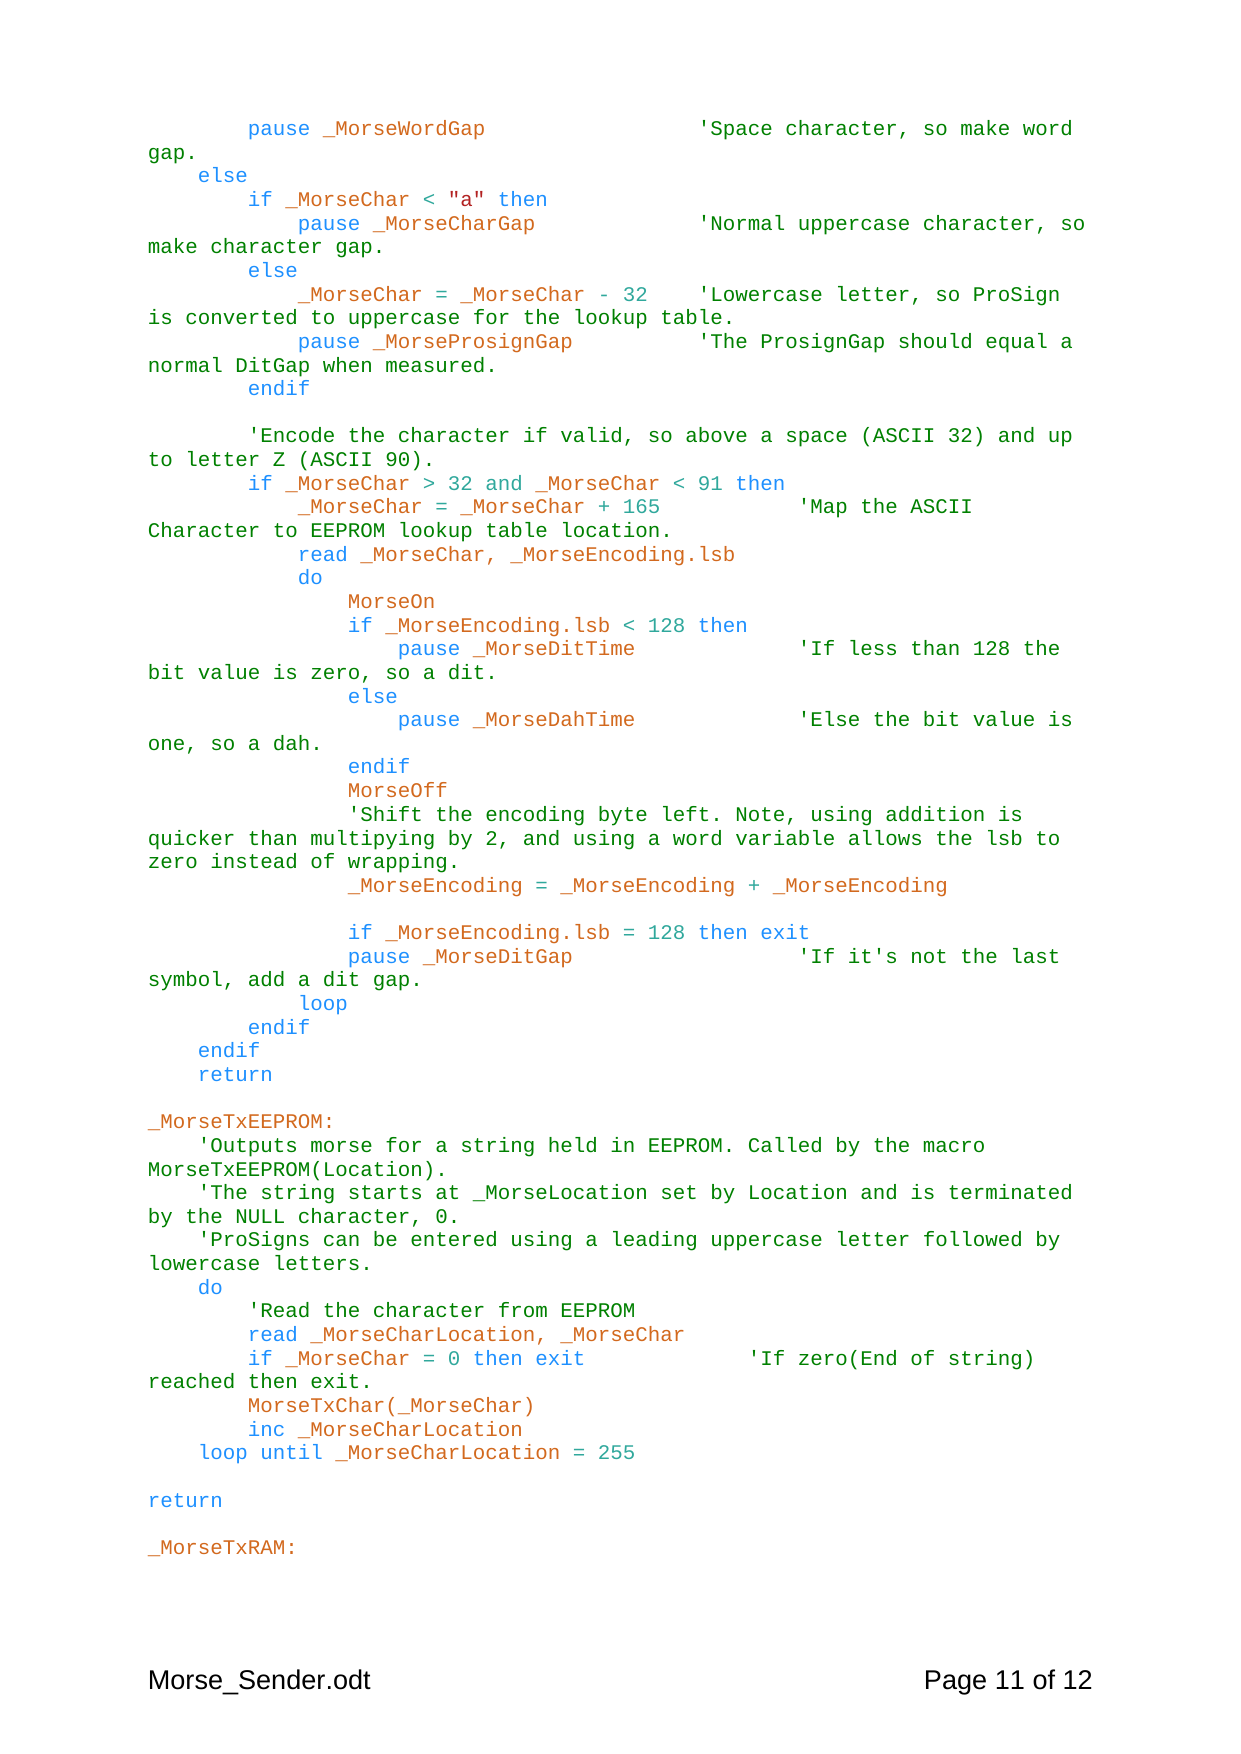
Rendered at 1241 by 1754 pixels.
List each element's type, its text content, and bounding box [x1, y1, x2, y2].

text inc _MorseCharLocation [148, 1419, 1093, 1442]
text if _MorseChar > 32 and _MorseChar < 91 then [148, 473, 1093, 496]
text endif [148, 378, 1093, 402]
text if _MorseEncoding.lsb = 128 then exit [148, 922, 1093, 946]
text else [148, 686, 1093, 709]
text else [148, 260, 1093, 284]
text loop [148, 993, 1093, 1017]
text MorseTxChar(_MorseChar) [148, 1395, 1093, 1419]
text endif [148, 757, 1093, 780]
text do [148, 567, 1093, 591]
text do [148, 1277, 1093, 1300]
text pause _MorseDahTime 'Else the bit value is one, so a dah. [148, 709, 1093, 757]
text if _MorseChar = 0 then exit 'If zero(End of string) reached then exit. [148, 1348, 1093, 1395]
text MorseOn [148, 591, 1093, 615]
text return [148, 1489, 1093, 1513]
text 'The string starts at _MorseLocation set by Location and is terminated by the NULL character, 0. [148, 1182, 1093, 1229]
text 'Outputs morse for a string held in EEPROM. Called by the macro MorseTxEEPROM(Location). [148, 1135, 1093, 1182]
text pause _MorseDitTime 'If less than 128 the bit value is zero, so a dit. [148, 638, 1093, 686]
text pause _MorseWordGap 'Space character, so make word gap. [148, 118, 1093, 165]
text _MorseEncoding = _MorseEncoding + _MorseEncoding [148, 875, 1093, 898]
text 'Encode the character if valid, so above a space (ASCII 32) and up to letter Z (ASCII 90). [148, 426, 1093, 473]
text 'Shift the encoding byte left. Note, using addition is quicker than multipying by 2, and using a word variable allows the lsb to zero instead of wrapping. [148, 804, 1093, 875]
text pause _MorseDitGap 'If it's not the last symbol, add a dit gap. [148, 946, 1093, 993]
text 'Read the character from EEPROM [148, 1300, 1093, 1324]
text loop until _MorseCharLocation = 255 [148, 1442, 1093, 1466]
text else [148, 165, 1093, 189]
text if _MorseChar < "a" then [148, 189, 1093, 213]
text _MorseTxEEPROM: [148, 1111, 1093, 1135]
text 'ProSigns can be entered using a leading uppercase letter followed by lowercase letters. [148, 1229, 1093, 1277]
text return [148, 1064, 1093, 1088]
text endif [148, 1040, 1093, 1064]
text pause _MorseCharGap 'Normal uppercase character, so make character gap. [148, 213, 1093, 260]
text read _MorseCharLocation, _MorseChar [148, 1324, 1093, 1348]
text read _MorseChar, _MorseEncoding.lsb [148, 544, 1093, 567]
text endif [148, 1017, 1093, 1040]
text _MorseChar = _MorseChar + 165 'Map the ASCII Character to EEPROM lookup table location. [148, 496, 1093, 544]
text pause _MorseProsignGap 'The ProsignGap should equal a normal DitGap when measured. [148, 331, 1093, 378]
text MorseOff [148, 780, 1093, 804]
text _MorseChar = _MorseChar - 32 'Lowercase letter, so ProSign is converted to uppercase for the lookup table. [148, 284, 1093, 331]
text if _MorseEncoding.lsb < 128 then [148, 615, 1093, 638]
text _MorseTxRAM: [148, 1537, 1093, 1561]
